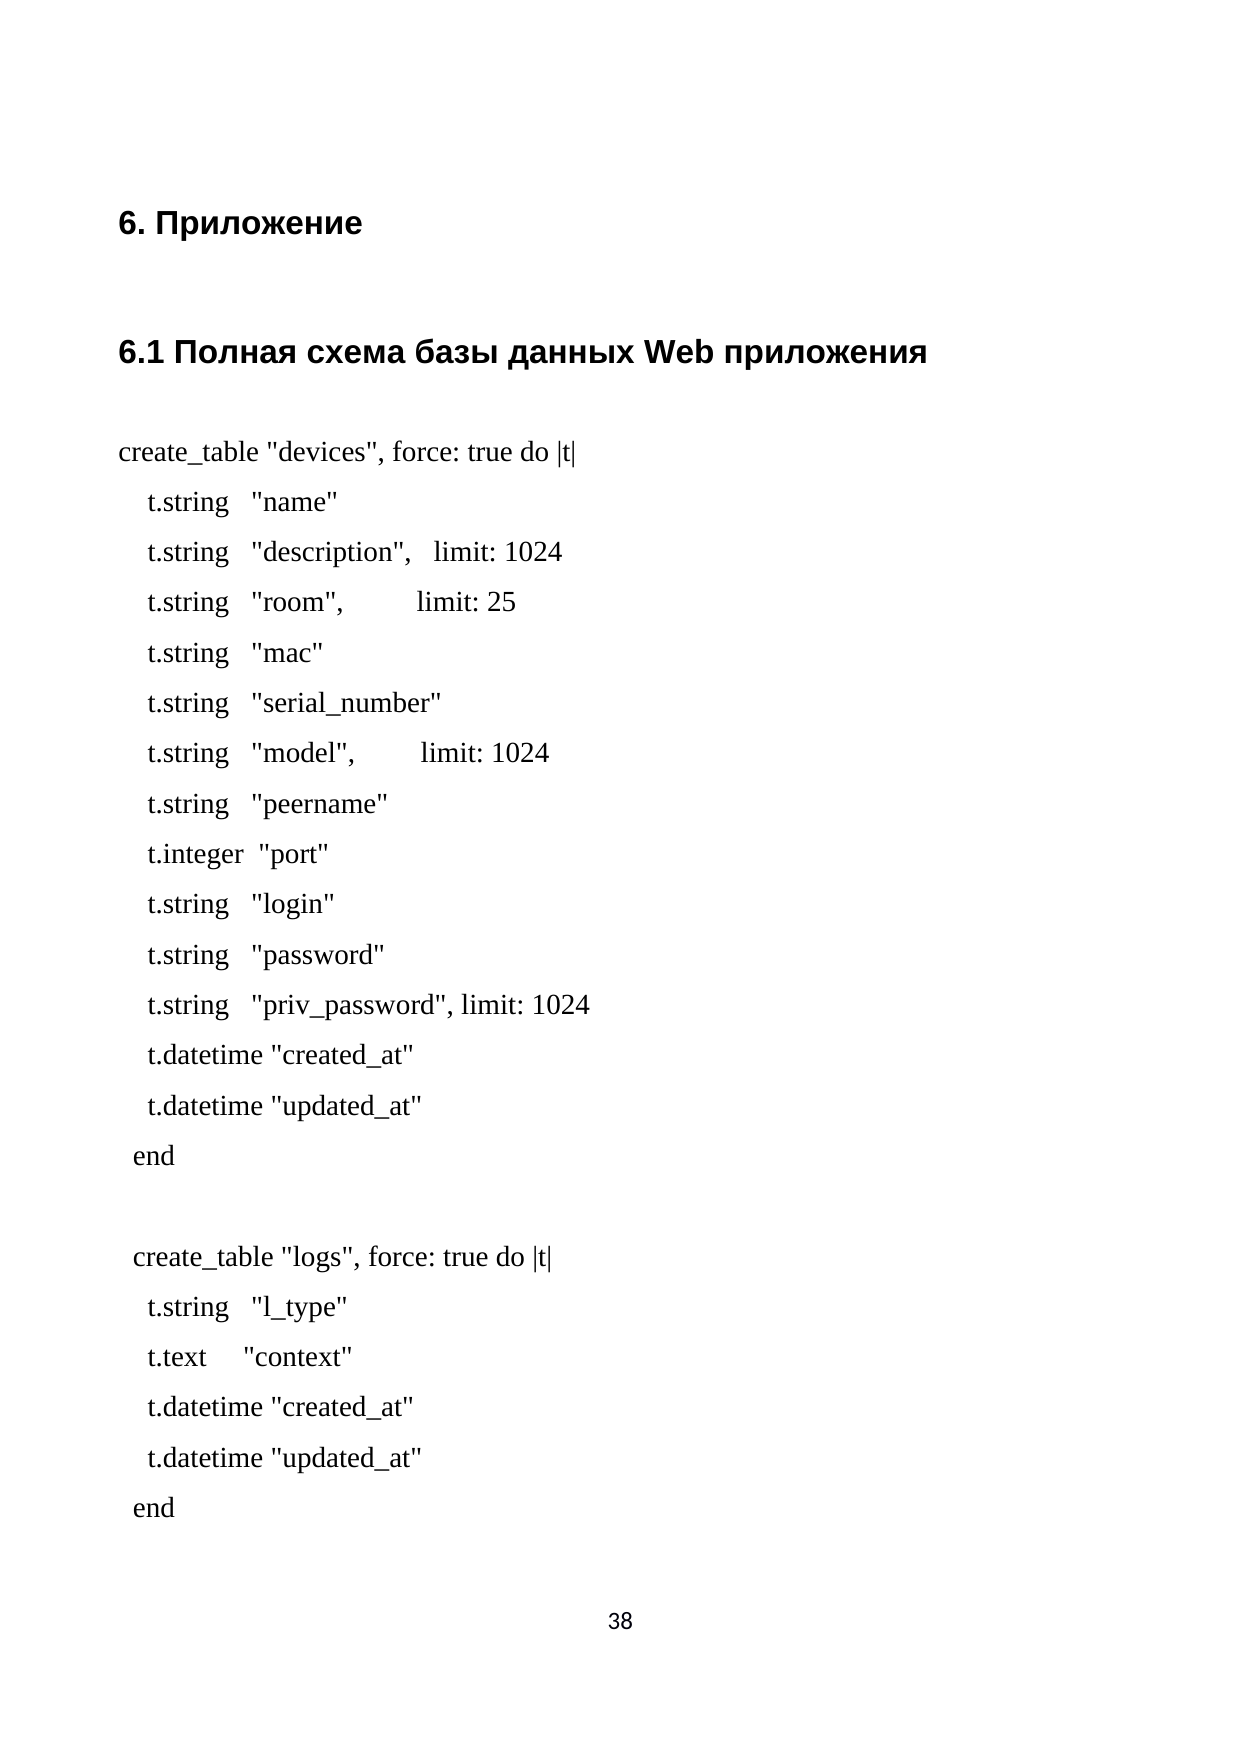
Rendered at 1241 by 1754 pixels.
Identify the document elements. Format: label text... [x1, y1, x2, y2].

text end [118, 1490, 1122, 1524]
text t.datetime "created_at" [118, 1037, 1122, 1071]
text t.string "l_type" [118, 1289, 1122, 1322]
text t.string "mac" [118, 635, 1122, 668]
text create_table "devices", force: true do |t| [118, 434, 1122, 467]
text t.string "name" [118, 484, 1122, 517]
text t.string "peername" [118, 786, 1122, 819]
subtitle 6. Приложение [118, 203, 1122, 242]
text t.text "context" [118, 1339, 1122, 1373]
text t.string "description", limit: 1024 [118, 534, 1122, 568]
text t.string "room", limit: 25 [118, 584, 1122, 618]
text t.integer "port" [118, 836, 1122, 870]
text t.string "model", limit: 1024 [118, 736, 1122, 769]
text t.string "login" [118, 886, 1122, 920]
subtitle 6.1 Полная схема базы данных Web приложения [118, 332, 1122, 371]
text create_table "logs", force: true do |t| [118, 1239, 1122, 1272]
text t.string "priv_password", limit: 1024 [118, 987, 1122, 1021]
text t.datetime "updated_at" [118, 1440, 1122, 1473]
text t.datetime "created_at" [118, 1389, 1122, 1423]
text t.datetime "updated_at" [118, 1088, 1122, 1121]
text t.string "serial_number" [118, 685, 1122, 719]
text end [118, 1138, 1122, 1172]
text t.string "password" [118, 937, 1122, 970]
